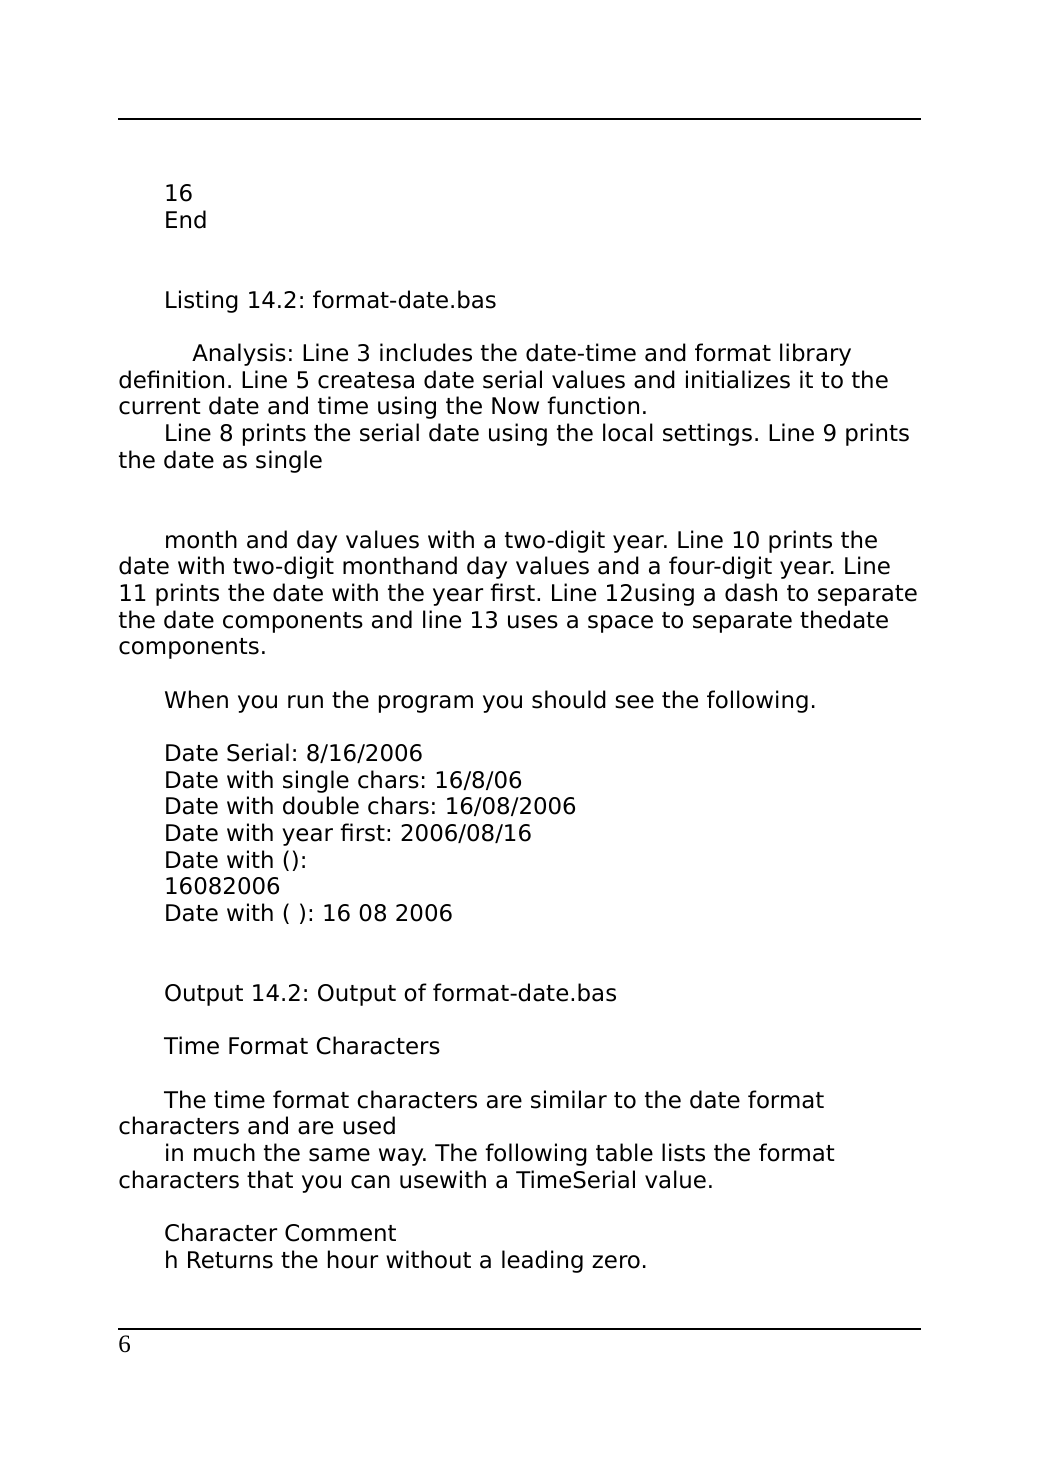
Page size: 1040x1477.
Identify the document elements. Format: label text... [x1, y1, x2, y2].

text Listing 14.2: format-date.bas [118, 287, 921, 313]
text h Returns the hour without a leading zero. [118, 1247, 921, 1273]
text When you run the program you should see the following. [118, 687, 921, 713]
text The time format characters are similar to the date format characters and are used [118, 1087, 921, 1140]
text 16082006 [118, 873, 921, 900]
text 16 [118, 180, 921, 207]
text End [118, 207, 921, 233]
text Date with (): [118, 847, 921, 873]
text Time Format Characters [118, 1033, 921, 1060]
text Date with year first: 2006/08/16 [118, 820, 921, 847]
text Date with double chars: 16/08/2006 [118, 793, 921, 820]
text Output 14.2: Output of format-date.bas [118, 980, 921, 1007]
text month and day values with a two-digit year. Line 10 prints the date with two-digit monthand day values and a four-digit year. Line 11 prints the date with the year first. Line 12using a dash to separate the date components and line 13 uses a space to separate thedate components. [118, 527, 921, 660]
text Date with single chars: 16/8/06 [118, 767, 921, 793]
text Line 8 prints the serial date using the local settings. Line 9 prints the date as single [118, 420, 921, 473]
text Date with ( ): 16 08 2006 [118, 900, 921, 927]
text in much the same way. The following table lists the format characters that you can usewith a TimeSerial value. [118, 1140, 921, 1193]
text Date Serial: 8/16/2006 [118, 740, 921, 767]
text Character Comment [118, 1220, 921, 1247]
text Analysis: Line 3 includes the date-time and format library definition. Line 5 createsa date serial values and initializes it to the current date and time using the Now function. [118, 340, 921, 420]
